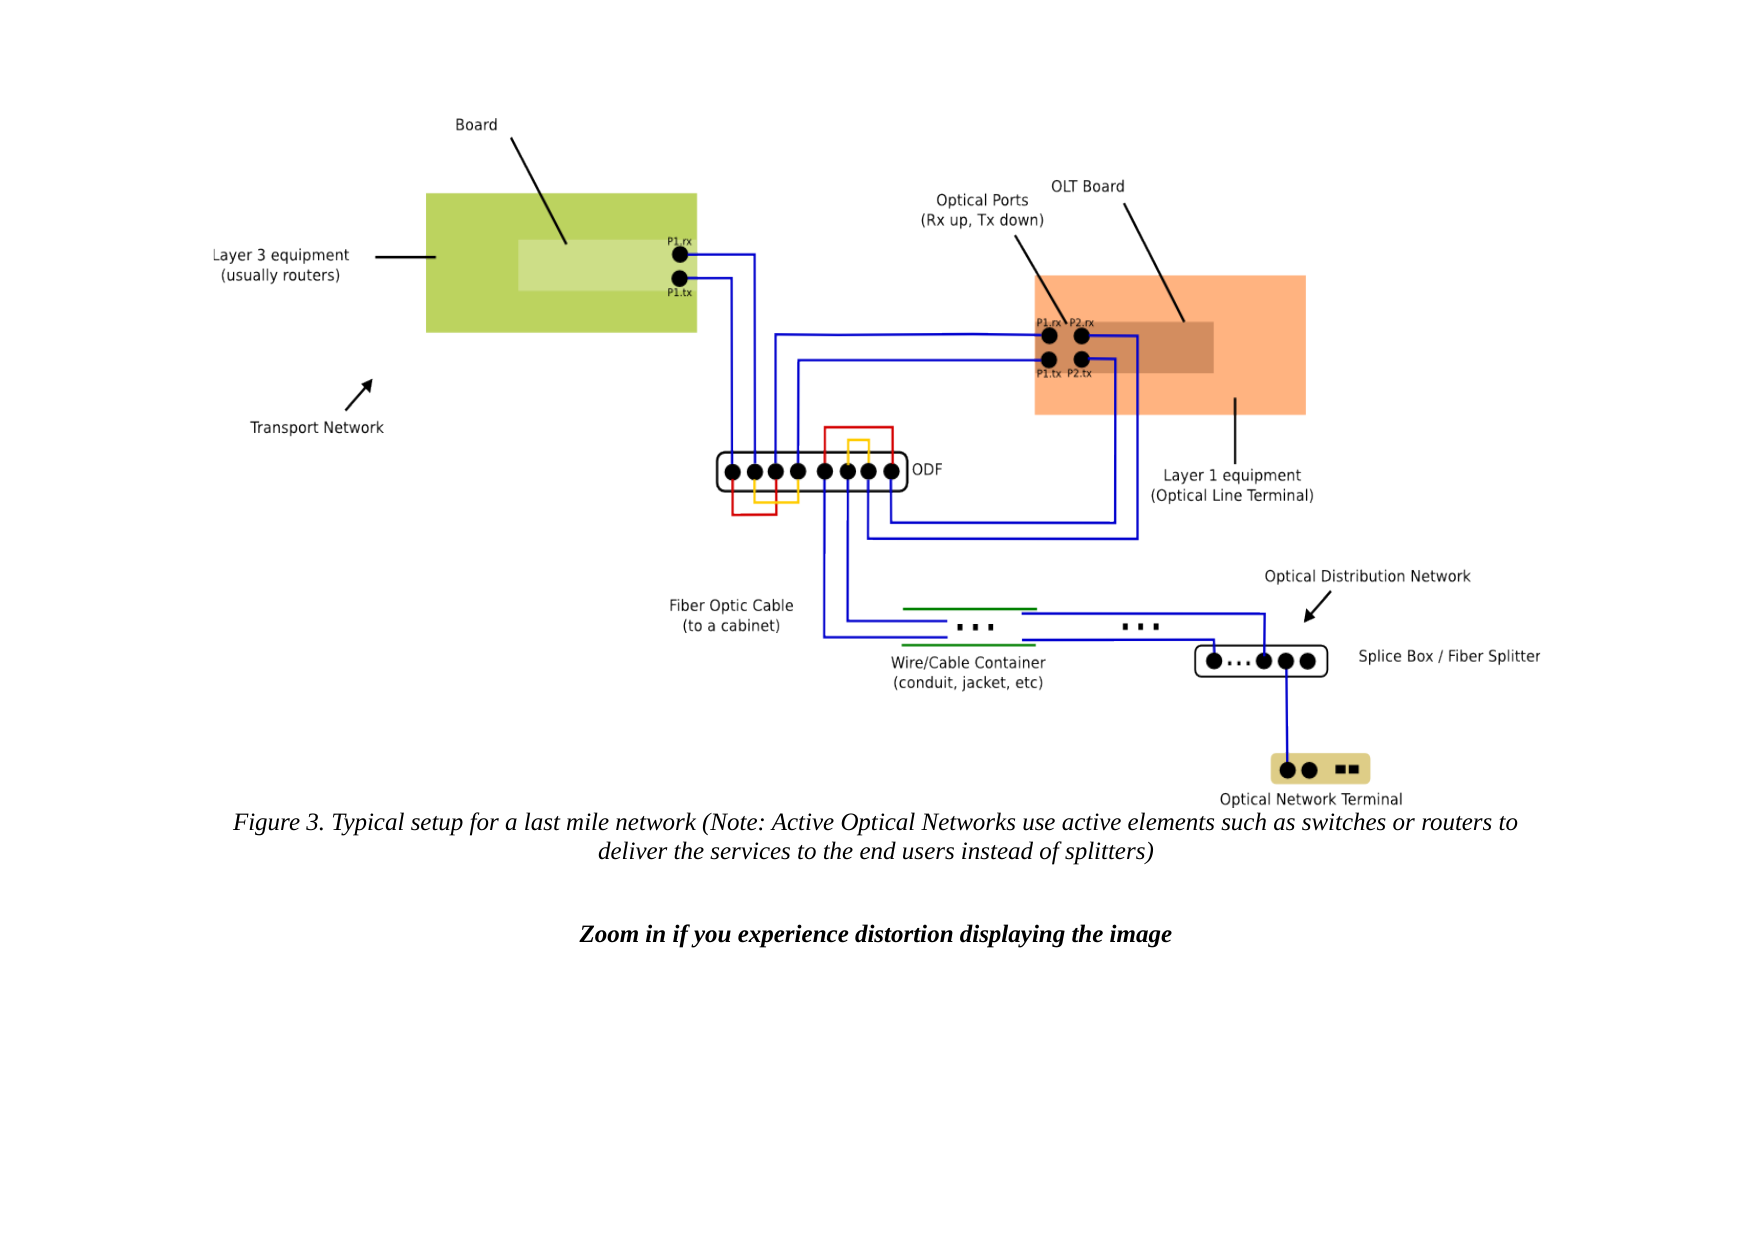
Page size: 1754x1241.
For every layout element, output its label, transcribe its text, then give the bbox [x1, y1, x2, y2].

text Zoom in if you experience distortion displaying the image [118, 919, 1636, 947]
picture [213, 118, 1541, 808]
text Figure 3. Typical setup for a last mile network (Note: Active Optical Networks use active elements such as switches or routers to deliver the services to the end users instead of splitters) [202, 131, 1551, 865]
